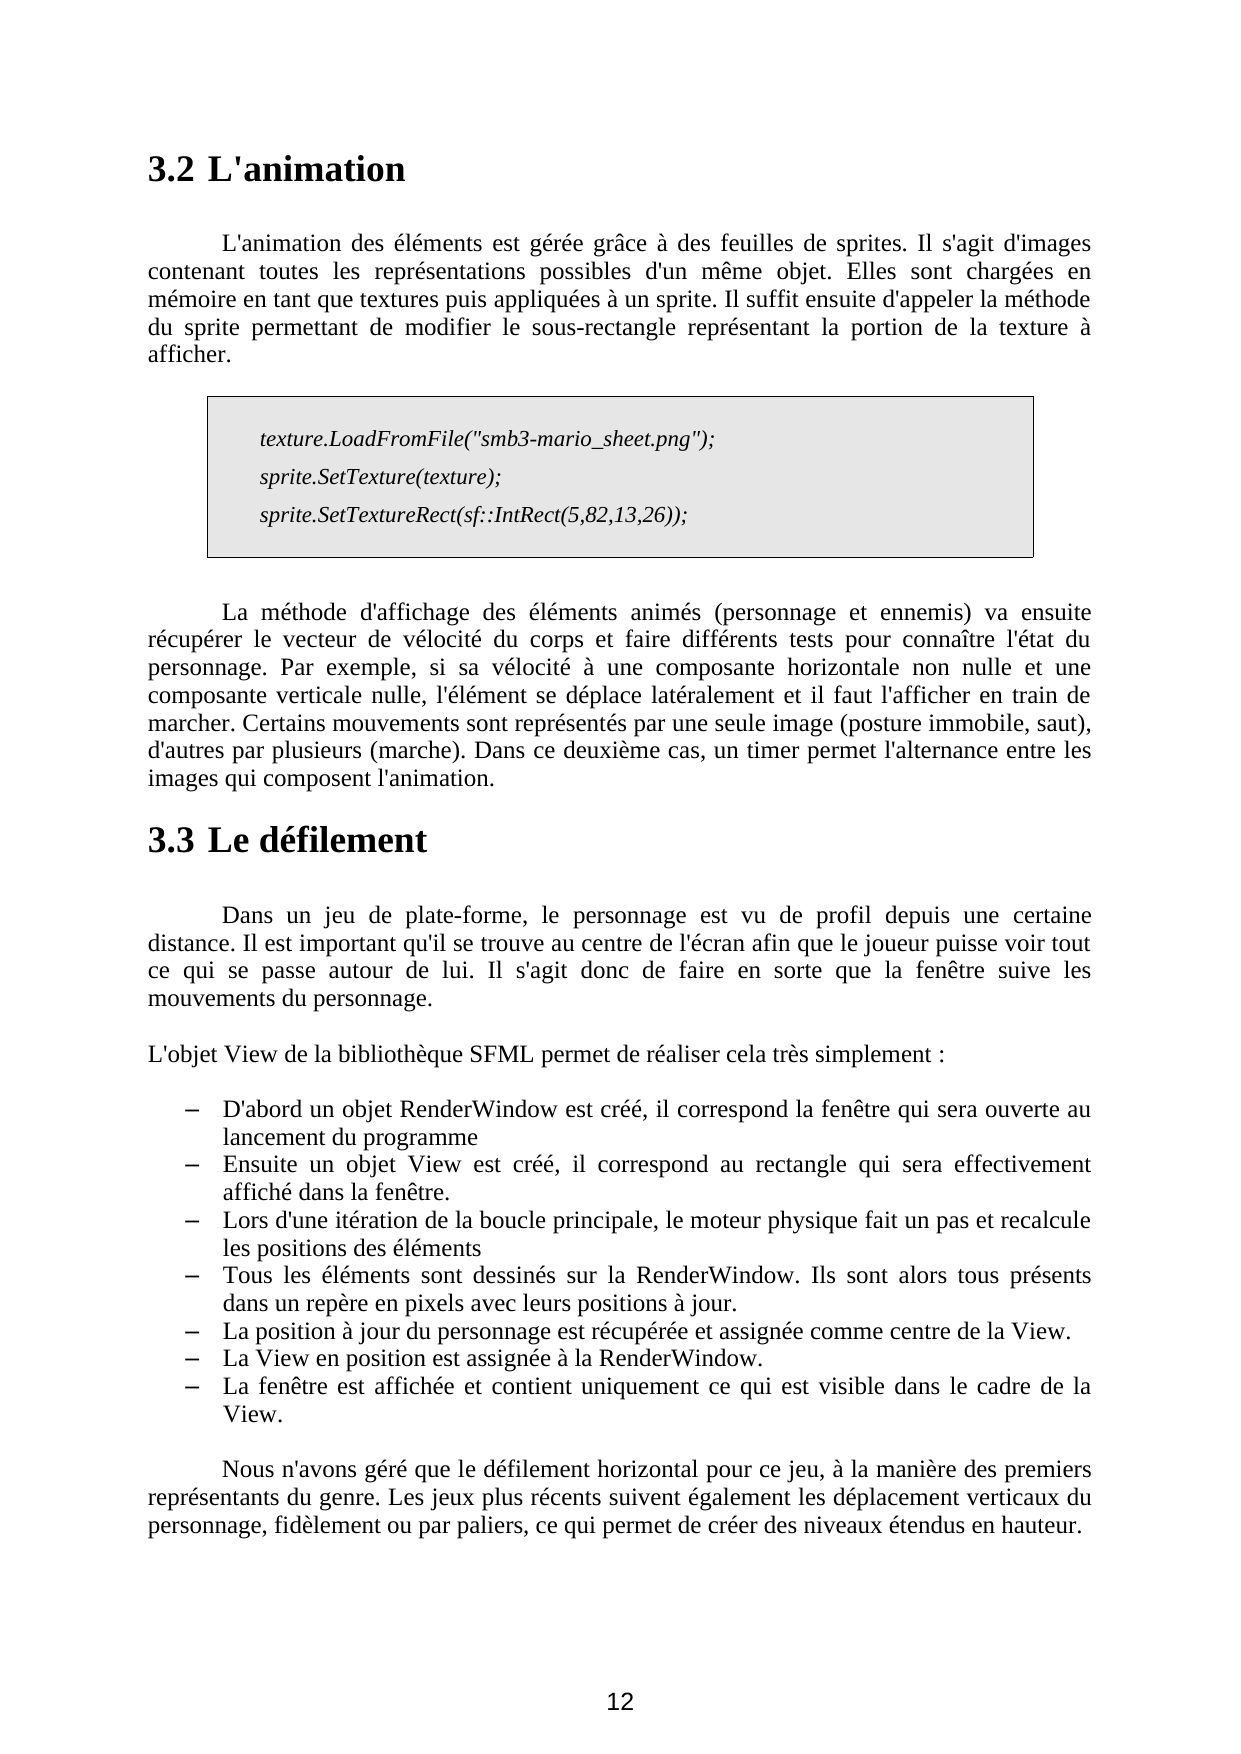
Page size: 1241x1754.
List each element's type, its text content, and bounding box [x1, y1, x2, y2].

list Lors d'une itération de la boucle principale, le moteur physique fait un pas et recalcule les positions des éléments [185, 1206, 1092, 1261]
text La méthode d'affichage des éléments animés (personnage et ennemis) va ensuite récupérer le vecteur de vélocité du corps et faire différents tests pour connaître l'état du personnage. Par exemple, si sa vélocité à une composante horizontale non nulle et une composante verticale nulle, l'élément se déplace latéralement et il faut l'afficher en train de marcher. Certains mouvements sont représentés par une seule image (posture immobile, saut), d'autres par plusieurs (marche). Dans ce deuxième cas, un timer permet l'alternance entre les images qui composent l'animation. [148, 598, 1092, 792]
list Ensuite un objet View est créé, il correspond au rectangle qui sera effectivement affiché dans la fenêtre. [185, 1151, 1092, 1206]
text L'animation des éléments est gérée grâce à des feuilles de sprites. Il s'agit d'images contenant toutes les représentations possibles d'un même objet. Elles sont chargées en mémoire en tant que textures puis appliquées à un sprite. Il suffit ensuite d'appeler la méthode du sprite permettant de modifier le sous-rectangle représentant la portion de la texture à afficher. [148, 229, 1092, 368]
list La View en position est assignée à la RenderWindow. [185, 1344, 1092, 1372]
subtitle L'animation [148, 148, 1092, 189]
text texture.LoadFromFile("smb3-mario_sheet.png"); [208, 397, 1033, 434]
list Tous les éléments sont dessinés sur la RenderWindow. Ils sont alors tous présents dans un repère en pixels avec leurs positions à jour. [185, 1261, 1092, 1317]
text Dans un jeu de plate-forme, le personnage est vu de profil depuis une certaine distance. Il est important qu'il se trouve au centre de l'écran afin que le joueur puisse voir tout ce qui se passe autour de lui. Il s'agit donc de faire en sorte que la fenêtre suive les mouvements du personnage. [148, 901, 1092, 1012]
text sprite.SetTextureRect(sf::IntRect(5,82,13,26)); [208, 472, 1033, 557]
list La fenêtre est affichée et contient uniquement ce qui est visible dans le cadre de la View. [185, 1372, 1092, 1428]
list La position à jour du personnage est récupérée et assignée comme centre de la View. [185, 1317, 1092, 1344]
subtitle Le défilement [148, 819, 1092, 861]
text Nous n'avons géré que le défilement horizontal pour ce jeu, à la manière des premiers représentants du genre. Les jeux plus récents suivent également les déplacement verticaux du personnage, fidèlement ou par paliers, ce qui permet de créer des niveaux étendus en hauteur. [148, 1455, 1092, 1538]
text sprite.SetTexture(texture); [208, 434, 1033, 472]
list D'abord un objet RenderWindow est créé, il correspond la fenêtre qui sera ouverte au lancement du programme [185, 1095, 1092, 1151]
text L'objet View de la bibliothèque SFML permet de réaliser cela très simplement : [148, 1040, 1092, 1067]
